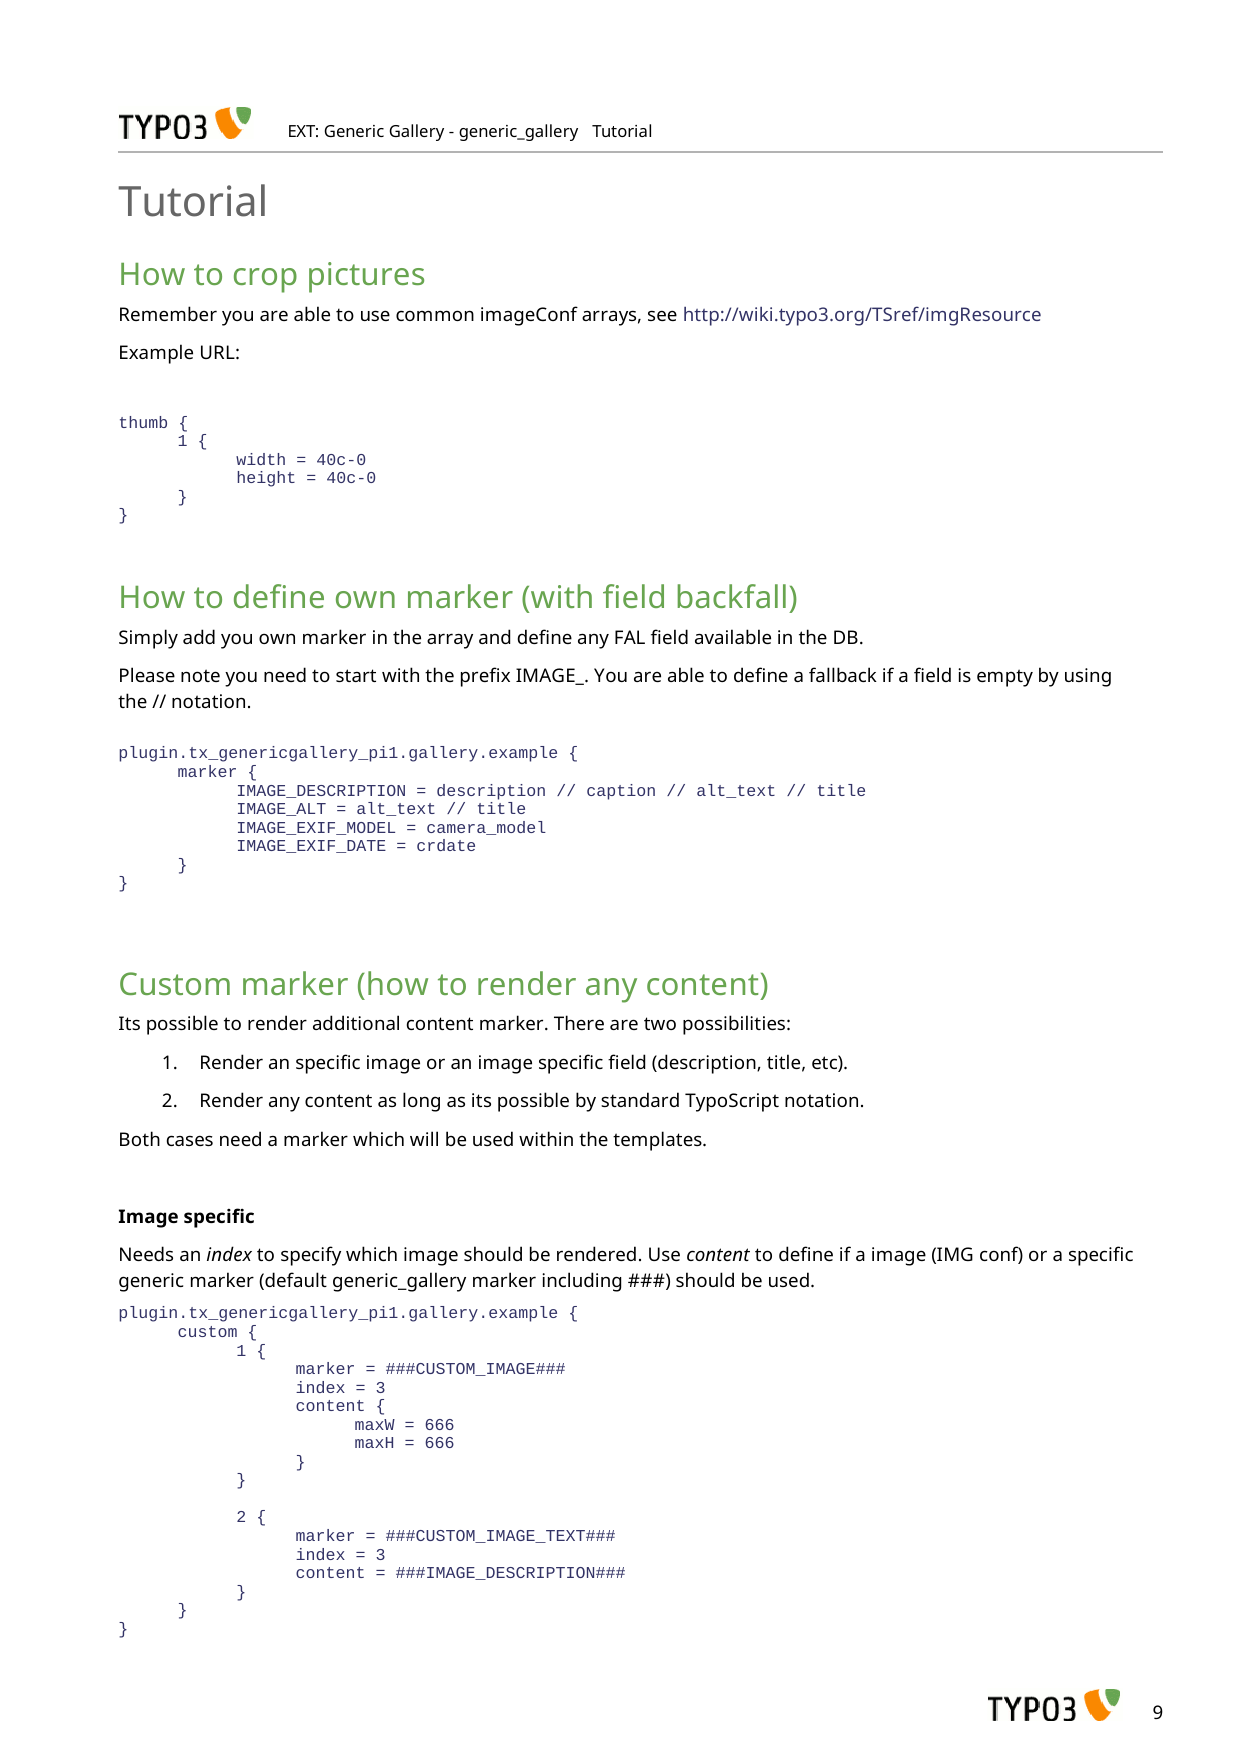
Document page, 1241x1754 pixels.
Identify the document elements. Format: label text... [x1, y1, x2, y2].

text Image specific [118, 1202, 1163, 1228]
text marker = ###CUSTOM_IMAGE_TEXT### [118, 1528, 1163, 1546]
text index = 3 [118, 1546, 1163, 1565]
text } [118, 1621, 1163, 1658]
subtitle Tutorial [118, 172, 1163, 228]
text Please note you need to start with the prefix IMAGE_. You are able to define a fallback if a field is empty by using the // notation. [118, 662, 1163, 714]
text content = ###IMAGE_DESCRIPTION### [118, 1565, 1163, 1583]
text Remember you are able to use common imageConf arrays, see http://wiki.typo3.org/TSref/imgResource [118, 301, 1163, 327]
text Its possible to render additional content marker. There are two possibilities: [118, 1010, 1163, 1036]
text thumb { 1 { width = 40c-0 height = 40c-0 } [118, 377, 1163, 507]
text Example URL: [118, 339, 1163, 365]
text } [118, 1583, 1163, 1602]
text content { [118, 1398, 1163, 1417]
text } [118, 1472, 1163, 1491]
text Simply add you own marker in the array and define any FAL field available in the DB. [118, 624, 1163, 650]
text index = 3 [118, 1379, 1163, 1398]
text plugin.tx_genericgallery_pi1.gallery.example { [118, 1305, 1163, 1324]
subtitle Custom marker (how to render any content) [118, 962, 1163, 1004]
text 2 { [118, 1509, 1163, 1528]
subtitle How to crop pictures [118, 252, 1163, 294]
text plugin.tx_genericgallery_pi1.gallery.example { marker { IMAGE_DESCRIPTION = description // caption // alt_text // title IMAGE_ALT = alt_text // title IMAGE_EXIF_MODEL = camera_model IMAGE_EXIF_DATE = crdate } [118, 727, 1163, 875]
list Render an specific image or an image specific field (description, title, etc). [162, 1049, 1163, 1075]
picture [118, 106, 254, 139]
text marker = ###CUSTOM_IMAGE### [118, 1361, 1163, 1379]
text } [118, 507, 1163, 526]
subtitle How to define own marker (with field backfall) [118, 575, 1163, 618]
picture [987, 1688, 1123, 1721]
text maxW = 666 [118, 1417, 1163, 1435]
text } [118, 1602, 1163, 1621]
text 1 { [118, 1342, 1163, 1361]
text custom { [118, 1324, 1163, 1342]
text } [118, 1454, 1163, 1472]
list Render any content as long as its possible by standard TypoScript notation. [162, 1087, 1163, 1113]
text Both cases need a marker which will be used within the templates. [118, 1126, 1163, 1152]
text } [118, 875, 1163, 912]
text maxH = 666 [118, 1435, 1163, 1454]
text Needs an index to specify which image should be rendered. Use content to define if a image (IMG conf) or a specific generic marker (default generic_gallery marker including ###) should be used. [118, 1241, 1163, 1293]
